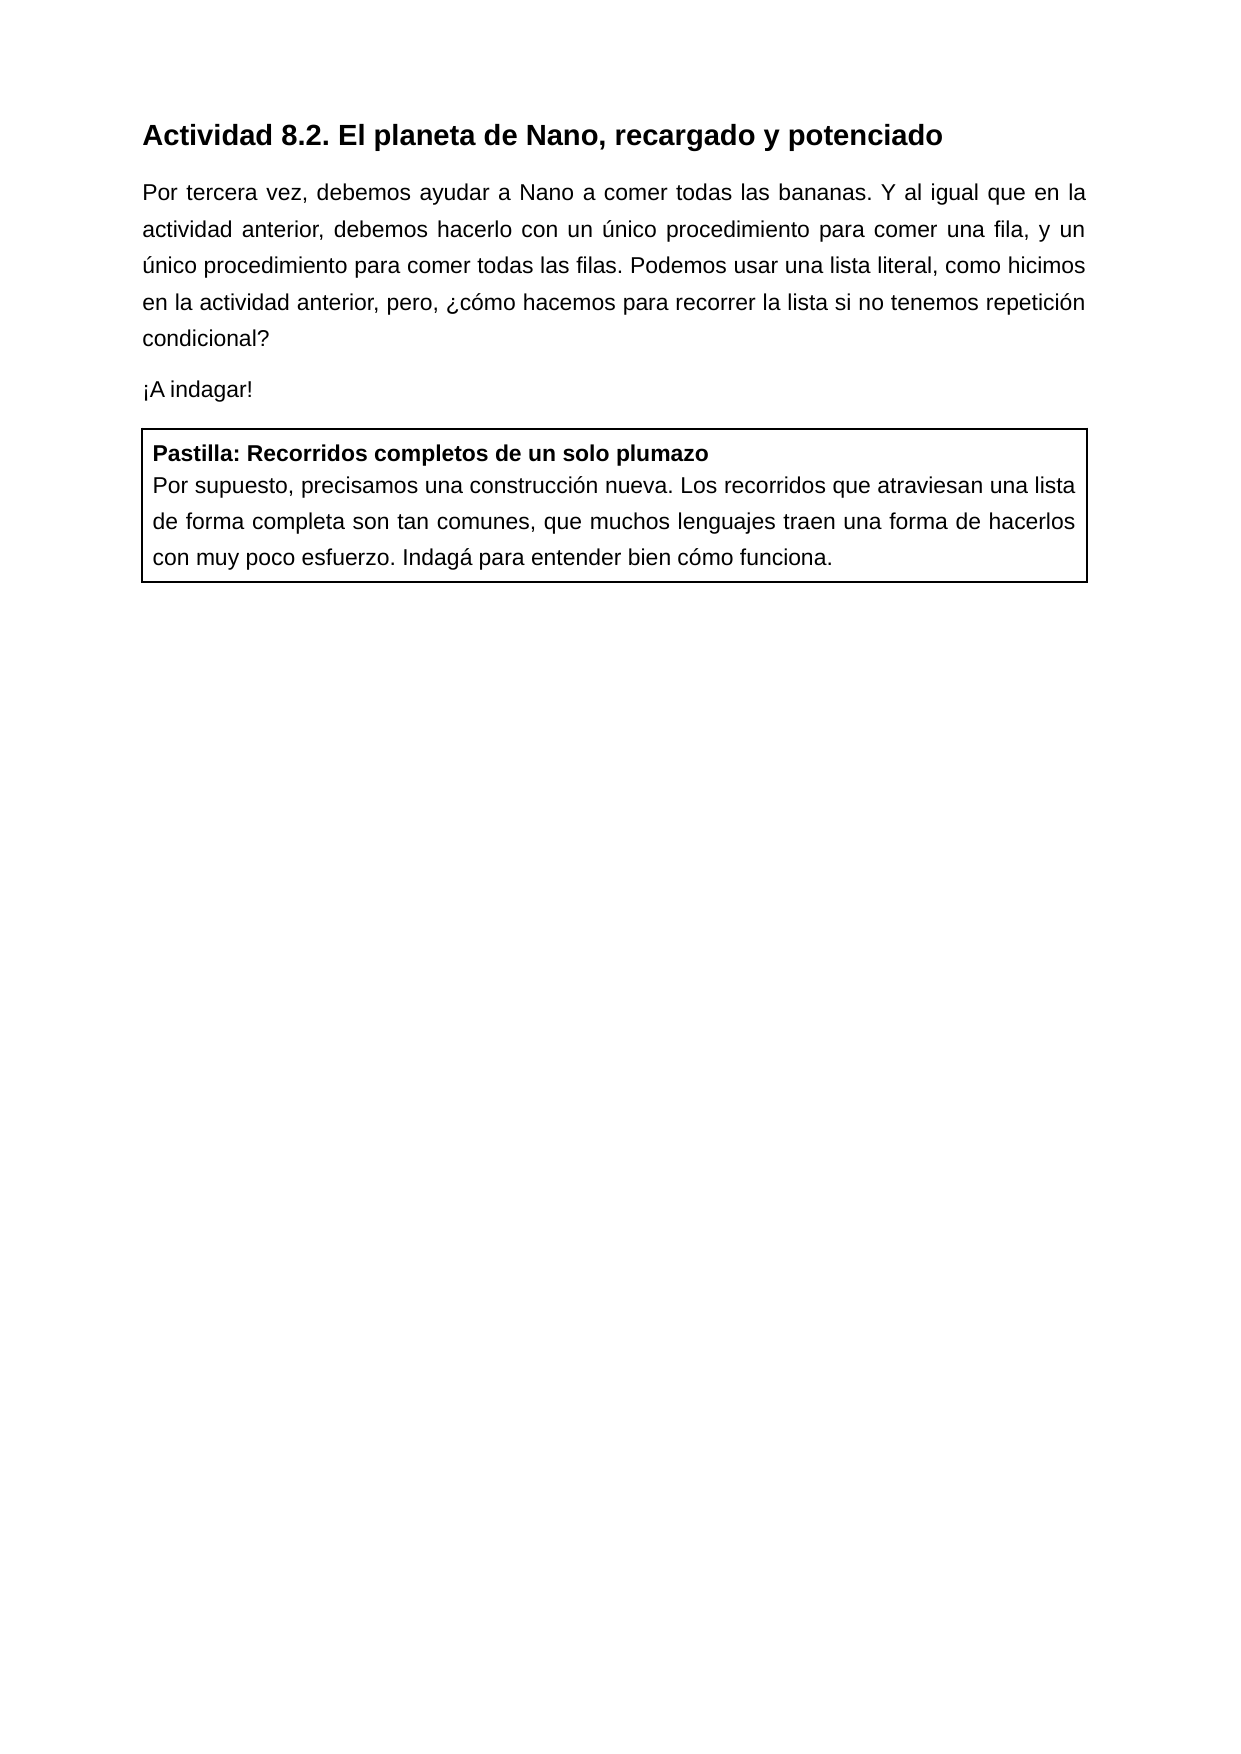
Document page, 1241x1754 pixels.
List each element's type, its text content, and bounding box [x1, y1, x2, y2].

text Por tercera vez, debemos ayudar a Nano a comer todas las bananas. Y al igual que en la actividad anterior, debemos hacerlo con un único procedimiento para comer una fila, y un único procedimiento para comer todas las filas. Podemos usar una lista literal, como hicimos en la actividad anterior, pero, ¿cómo hacemos para recorrer la lista si no tenemos repetición condicional? [142, 179, 1087, 351]
text Actividad 8.2. El planeta de Nano, recargado y potenciado [142, 118, 1087, 152]
text ¡A indagar! [142, 376, 1087, 402]
table_header Pastilla: Recorridos completos de un solo plumazo Por supuesto, precisamos una construcción nueva. Los recorridos que atraviesan una lista de forma completa son tan comunes, que muchos lenguajes traen una forma de hacerlos con muy poco esfuerzo. Indagá para entender bien cómo funciona. [143, 430, 1086, 581]
